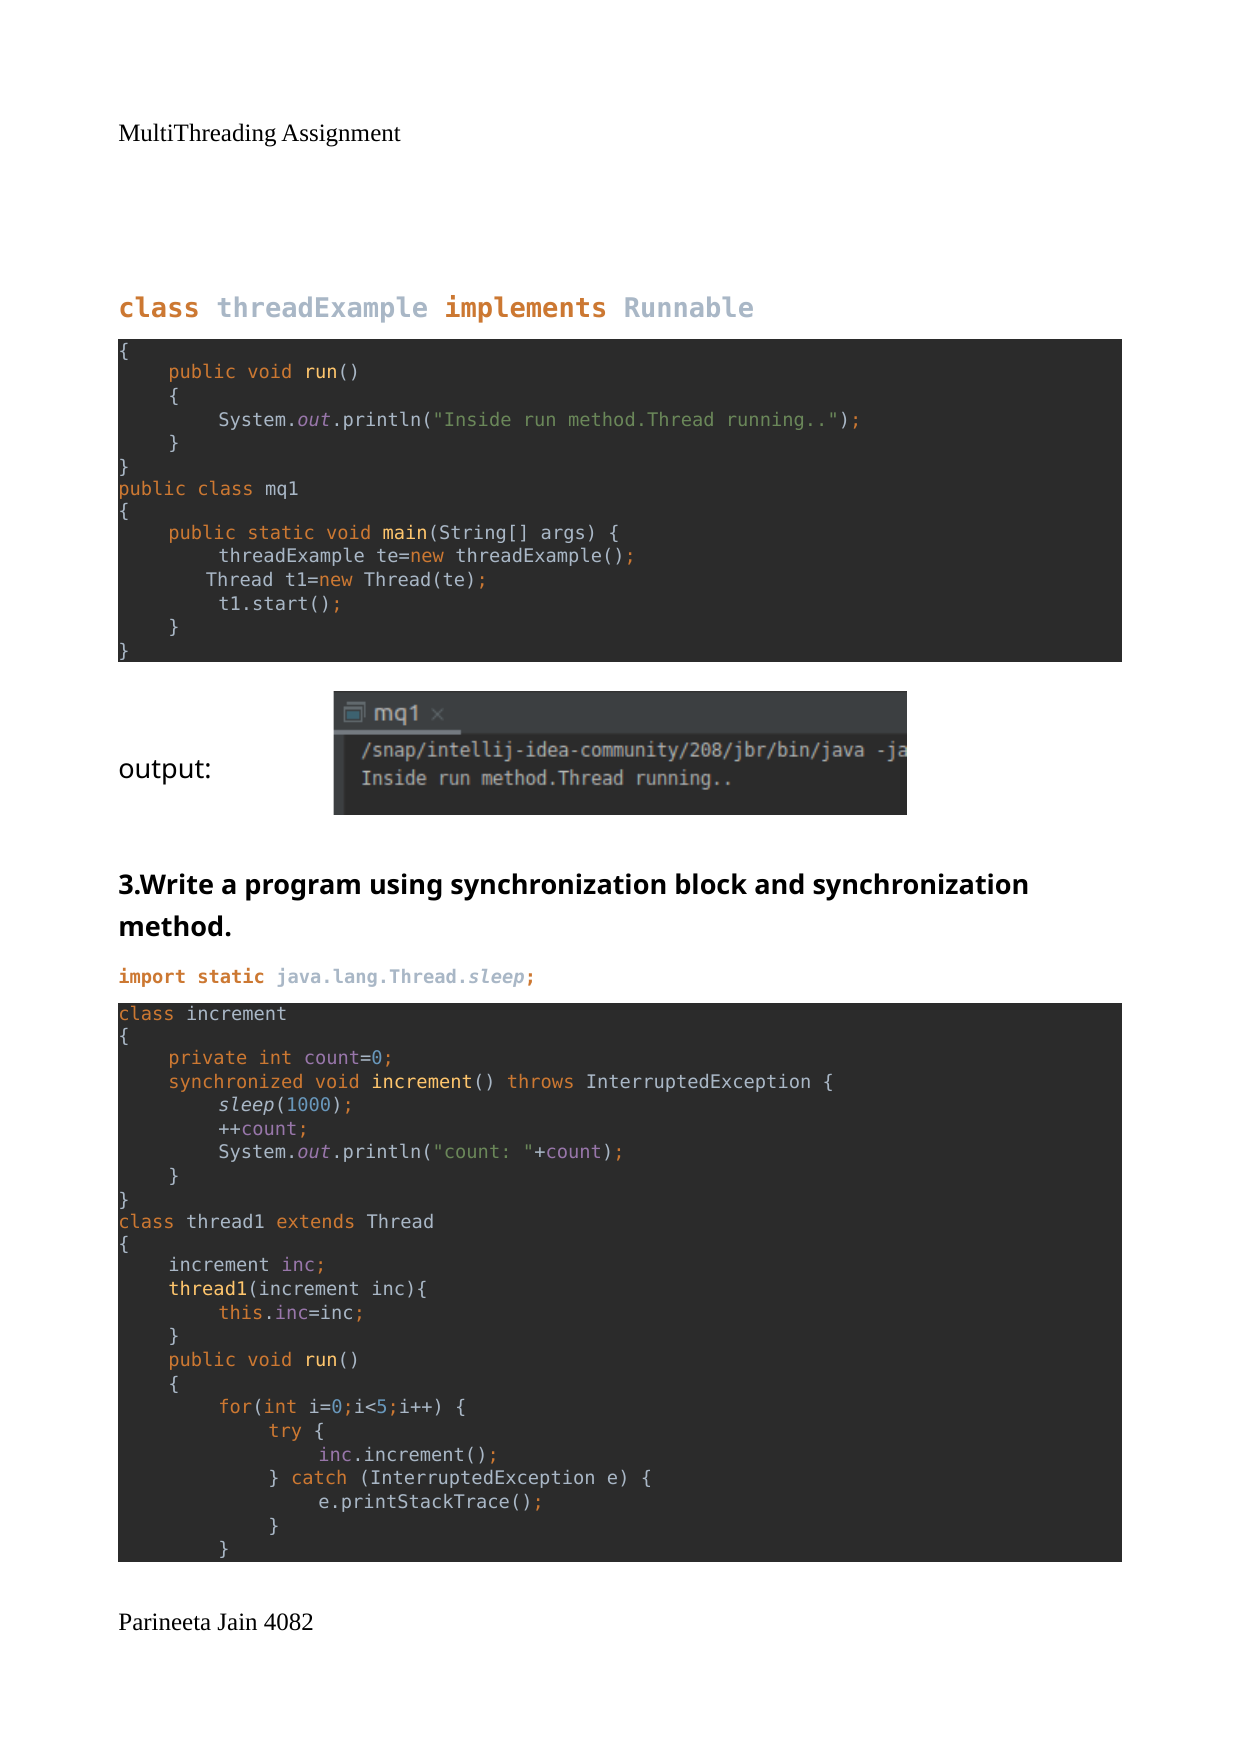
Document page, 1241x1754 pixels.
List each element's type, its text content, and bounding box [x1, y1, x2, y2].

text public static void main(String[] args) { [118, 522, 1122, 545]
text output: [118, 749, 333, 786]
text t1.start(); [118, 593, 1122, 616]
text class threadExample implements Runnable [118, 292, 1122, 324]
text { [118, 1025, 1122, 1047]
text System.out.println("Inside run method.Thread running.."); [118, 409, 1122, 432]
text } [118, 1538, 1122, 1562]
text { [118, 1233, 1122, 1254]
text 3.Write a program using synchronization block and synchronization method. [118, 865, 1122, 944]
text e.printStackTrace(); [118, 1491, 1122, 1514]
text } catch (InterruptedException e) { [118, 1467, 1122, 1491]
text increment inc; [118, 1254, 1122, 1278]
text inc.increment(); [118, 1444, 1122, 1467]
text public class mq1 [118, 478, 1122, 500]
text import static java.lang.Thread.sleep; [118, 966, 1122, 988]
text ++count; [118, 1118, 1122, 1142]
text [907, 749, 1122, 786]
text } [118, 1325, 1122, 1349]
text thread1(increment inc){ [118, 1278, 1122, 1302]
text class increment [118, 1003, 1122, 1025]
text } [118, 456, 1122, 478]
text class thread1 extends Thread [118, 1211, 1122, 1233]
text Thread t1=new Thread(te); [118, 569, 1122, 593]
text } [118, 1165, 1122, 1189]
text for(int i=0;i<5;i++) { [118, 1396, 1122, 1420]
text { [118, 500, 1122, 522]
text public void run() [118, 1349, 1122, 1373]
text { [118, 339, 1122, 361]
text } [118, 1189, 1122, 1211]
text } [118, 640, 1122, 662]
picture [333, 691, 907, 815]
text } [118, 432, 1122, 456]
text System.out.println("count: "+count); [118, 1142, 1122, 1165]
text { [118, 1373, 1122, 1396]
text } [118, 616, 1122, 640]
text threadExample te=new threadExample(); [118, 545, 1122, 569]
text public void run() [118, 361, 1122, 385]
text private int count=0; [118, 1047, 1122, 1071]
text try { [118, 1420, 1122, 1444]
text { [118, 385, 1122, 409]
text sleep(1000); [118, 1094, 1122, 1118]
text } [118, 1514, 1122, 1538]
text synchronized void increment() throws InterruptedException { [118, 1071, 1122, 1094]
text this.inc=inc; [118, 1302, 1122, 1325]
